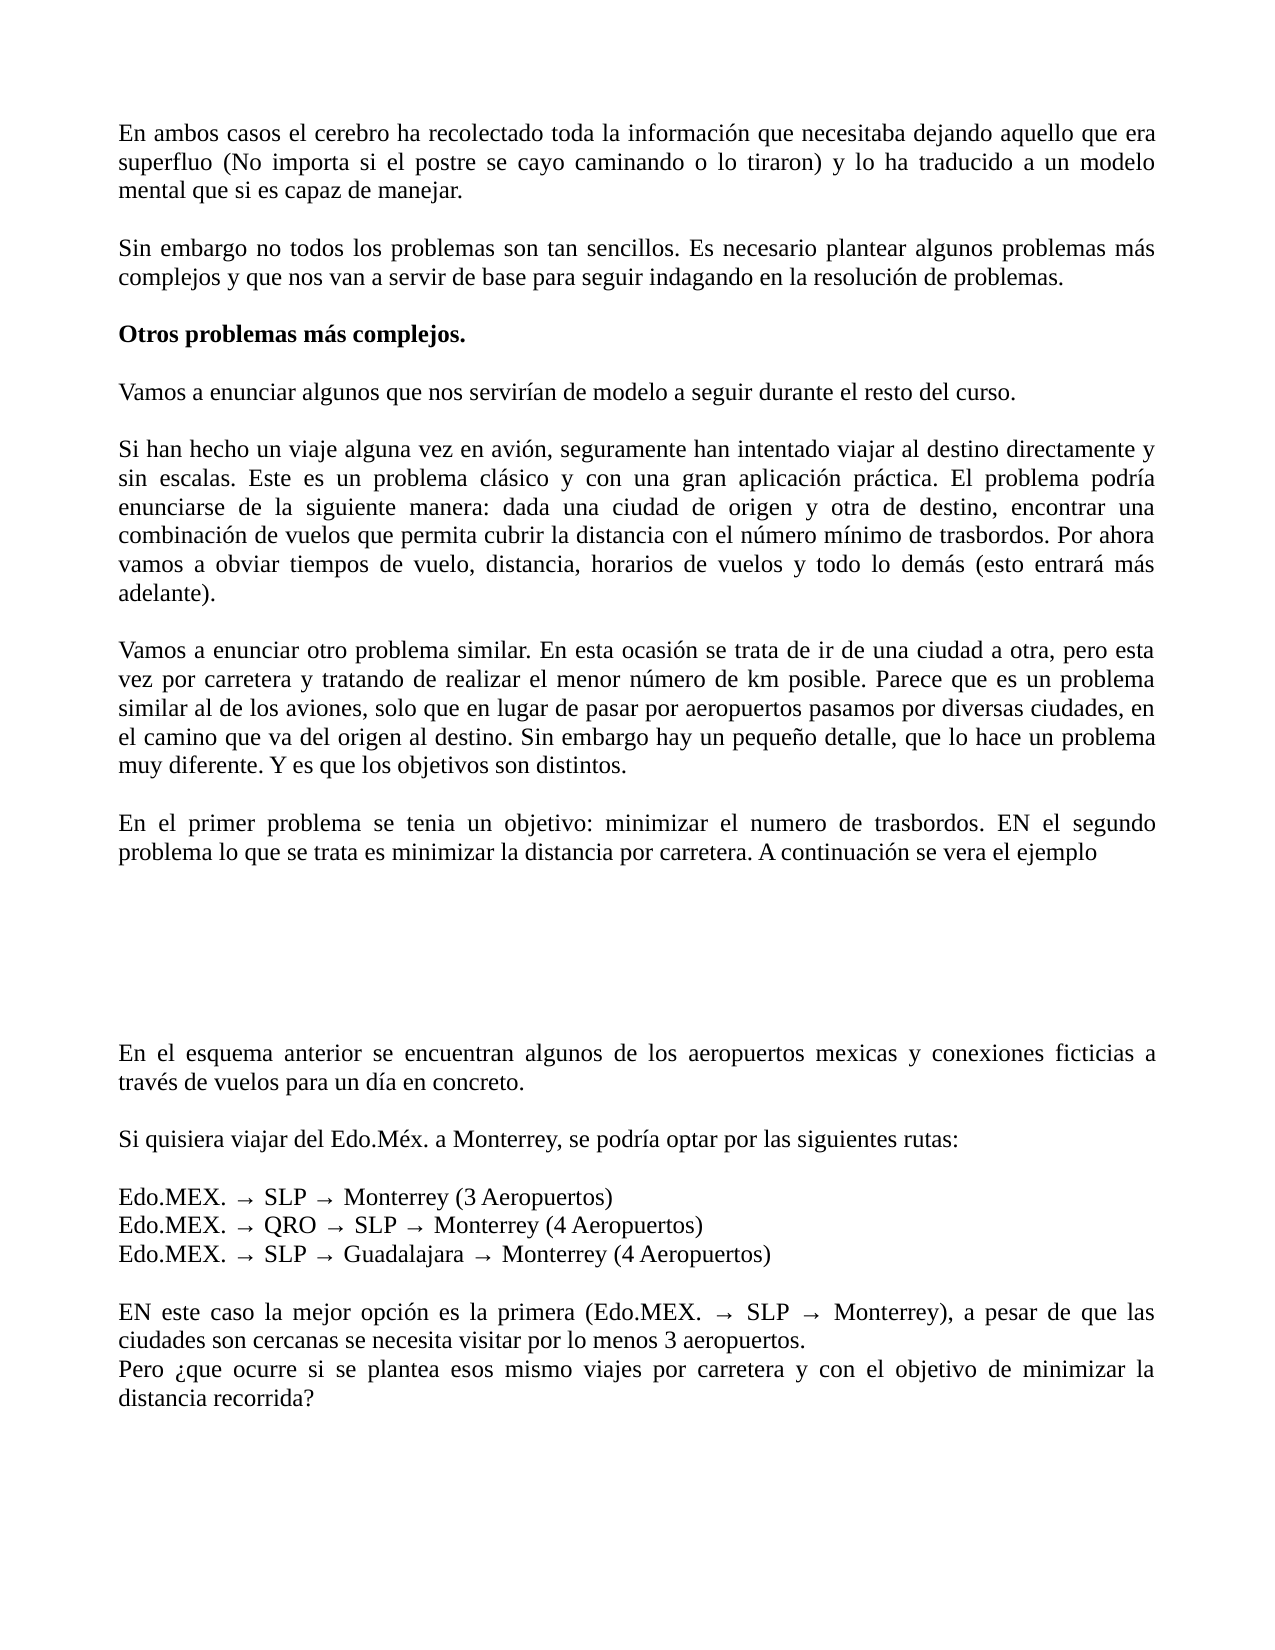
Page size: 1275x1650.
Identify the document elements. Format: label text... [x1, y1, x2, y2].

text Vamos a enunciar otro problema similar. En esta ocasión se trata de ir de una ciudad a otra, pero esta vez por carretera y tratando de realizar el menor número de km posible. Parece que es un problema similar al de los aviones, solo que en lugar de pasar por aeropuertos pasamos por diversas ciudades, en el camino que va del origen al destino. Sin embargo hay un pequeño detalle, que lo hace un problema muy diferente. Y es que los objetivos son distintos. [118, 636, 1157, 779]
text Si quisiera viajar del Edo.Méx. a Monterrey, se podría optar por las siguientes rutas: [118, 1124, 1157, 1153]
text Pero ¿que ocurre si se plantea esos mismo viajes por carretera y con el objetivo de minimizar la distancia recorrida? [118, 1354, 1157, 1412]
text En el esquema anterior se encuentran algunos de los aeropuertos mexicas y conexiones ficticias a través de vuelos para un día en concreto. [118, 1038, 1157, 1096]
text Otros problemas más complejos. [118, 319, 1157, 348]
text Edo.MEX. → QRO → SLP → Monterrey (4 Aeropuertos) [118, 1211, 1157, 1239]
text Vamos a enunciar algunos que nos servirían de modelo a seguir durante el resto del curso. [118, 377, 1157, 406]
text Si han hecho un viaje alguna vez en avión, seguramente han intentado viajar al destino directamente y sin escalas. Este es un problema clásico y con una gran aplicación práctica. El problema podría enunciarse de la siguiente manera: dada una ciudad de origen y otra de destino, encontrar una combinación de vuelos que permita cubrir la distancia con el número mínimo de trasbordos. Por ahora vamos a obviar tiempos de vuelo, distancia, horarios de vuelos y todo lo demás (esto entrará más adelante). [118, 434, 1157, 607]
text Sin embargo no todos los problemas son tan sencillos. Es necesario plantear algunos problemas más complejos y que nos van a servir de base para seguir indagando en la resolución de problemas. [118, 233, 1157, 291]
text EN este caso la mejor opción es la primera (Edo.MEX. → SLP → Monterrey), a pesar de que las ciudades son cercanas se necesita visitar por lo menos 3 aeropuertos. [118, 1297, 1157, 1354]
text En ambos casos el cerebro ha recolectado toda la información que necesitaba dejando aquello que era superfluo (No importa si el postre se cayo caminando o lo tiraron) y lo ha traducido a un modelo mental que si es capaz de manejar. [118, 118, 1157, 204]
text En el primer problema se tenia un objetivo: minimizar el numero de trasbordos. EN el segundo problema lo que se trata es minimizar la distancia por carretera. A continuación se vera el ejemplo [118, 808, 1157, 866]
text Edo.MEX. → SLP → Guadalajara → Monterrey (4 Aeropuertos) [118, 1239, 1157, 1268]
text Edo.MEX. → SLP → Monterrey (3 Aeropuertos) [118, 1182, 1157, 1211]
